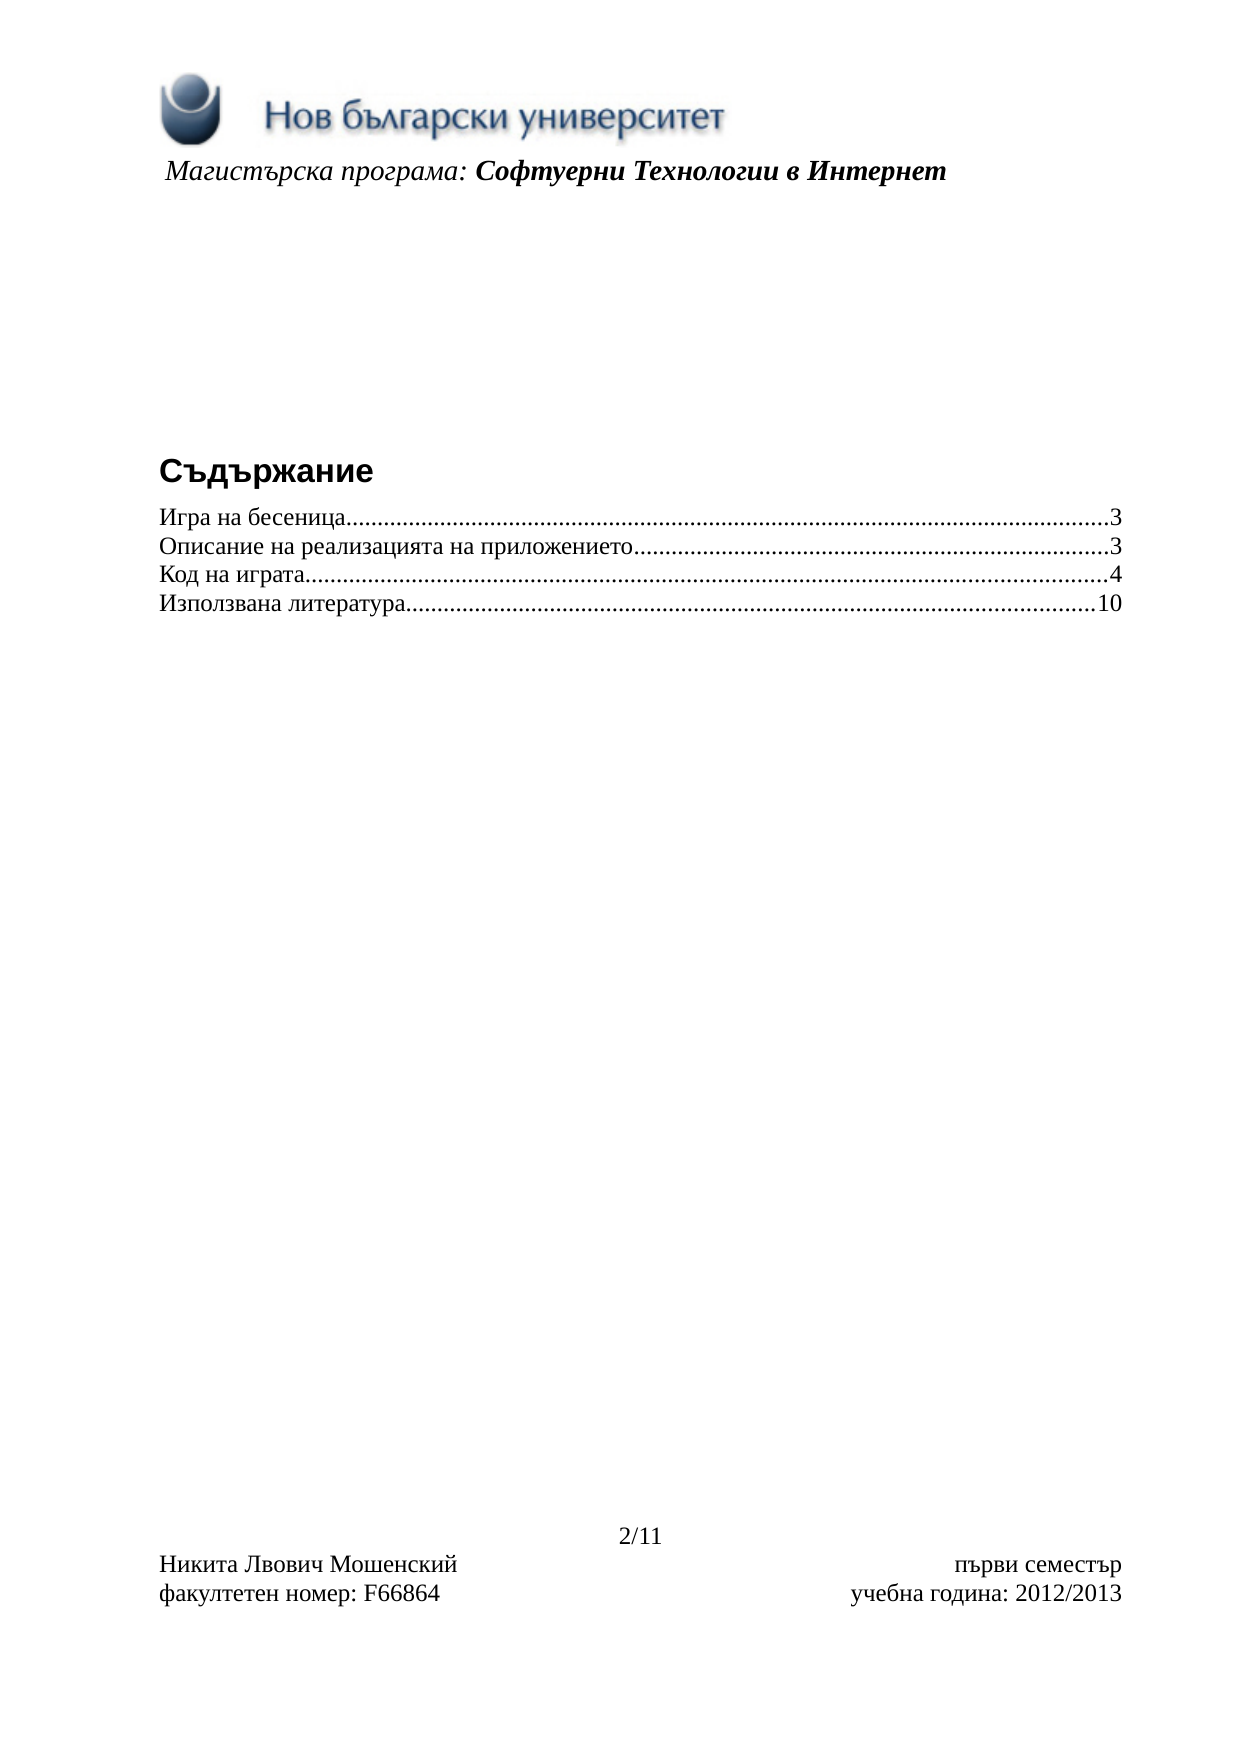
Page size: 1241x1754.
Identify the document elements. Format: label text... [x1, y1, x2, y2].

text Използвана литература 10 [159, 588, 1122, 617]
subtitle Съдържание [159, 451, 1122, 489]
text Игра на бесеница 3 [159, 502, 1122, 531]
text Код на играта 4 [159, 559, 1122, 588]
picture [159, 72, 733, 148]
text Описание на реализацията на приложението 3 [159, 531, 1122, 559]
